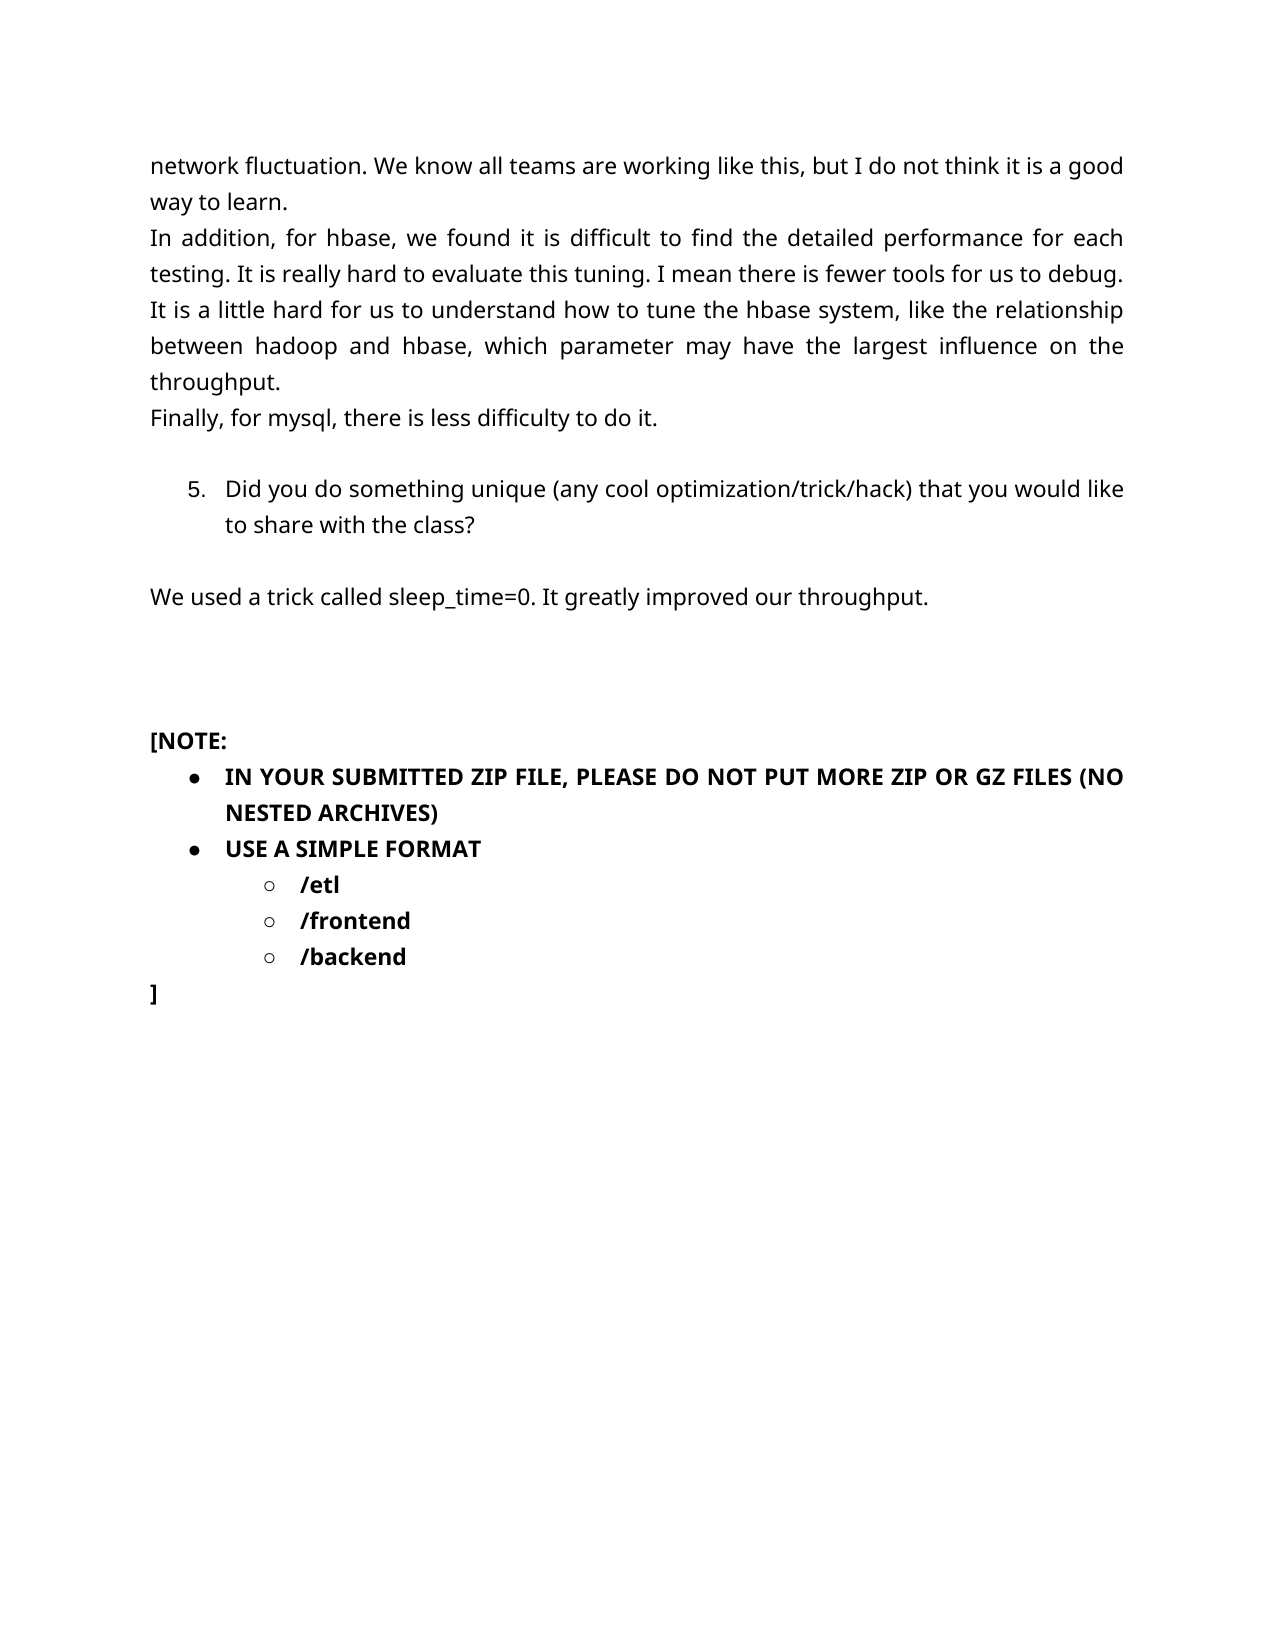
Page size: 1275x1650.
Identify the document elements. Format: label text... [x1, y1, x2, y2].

list /etl [262, 869, 1125, 900]
text [NOTE: [150, 725, 1125, 756]
text Finally, for mysql, there is less difficulty to do it. [150, 402, 1125, 433]
list /frontend [262, 905, 1125, 936]
text ] [150, 977, 1125, 1008]
list /backend [262, 941, 1125, 972]
list USE A SIMPLE FORMAT [187, 833, 1125, 864]
list IN YOUR SUBMITTED ZIP FILE, PLEASE DO NOT PUT MORE ZIP OR GZ FILES (NO NESTED ARCHIVES) [187, 761, 1125, 828]
text In addition, for hbase, we found it is difficult to find the detailed performance for each testing. It is really hard to evaluate this tuning. I mean there is fewer tools for us to debug. It is a little hard for us to understand how to tune the hbase system, like the relationship between hadoop and hbase, which parameter may have the largest influence on the throughput. [150, 222, 1125, 397]
text We used a trick called sleep_time=0. It greatly improved our throughput. [150, 581, 1125, 612]
list Did you do something unique (any cool optimization/trick/hack) that you would like to share with the class? [187, 473, 1125, 541]
text network fluctuation. We know all teams are working like this, but I do not think it is a good way to learn. [150, 150, 1125, 217]
